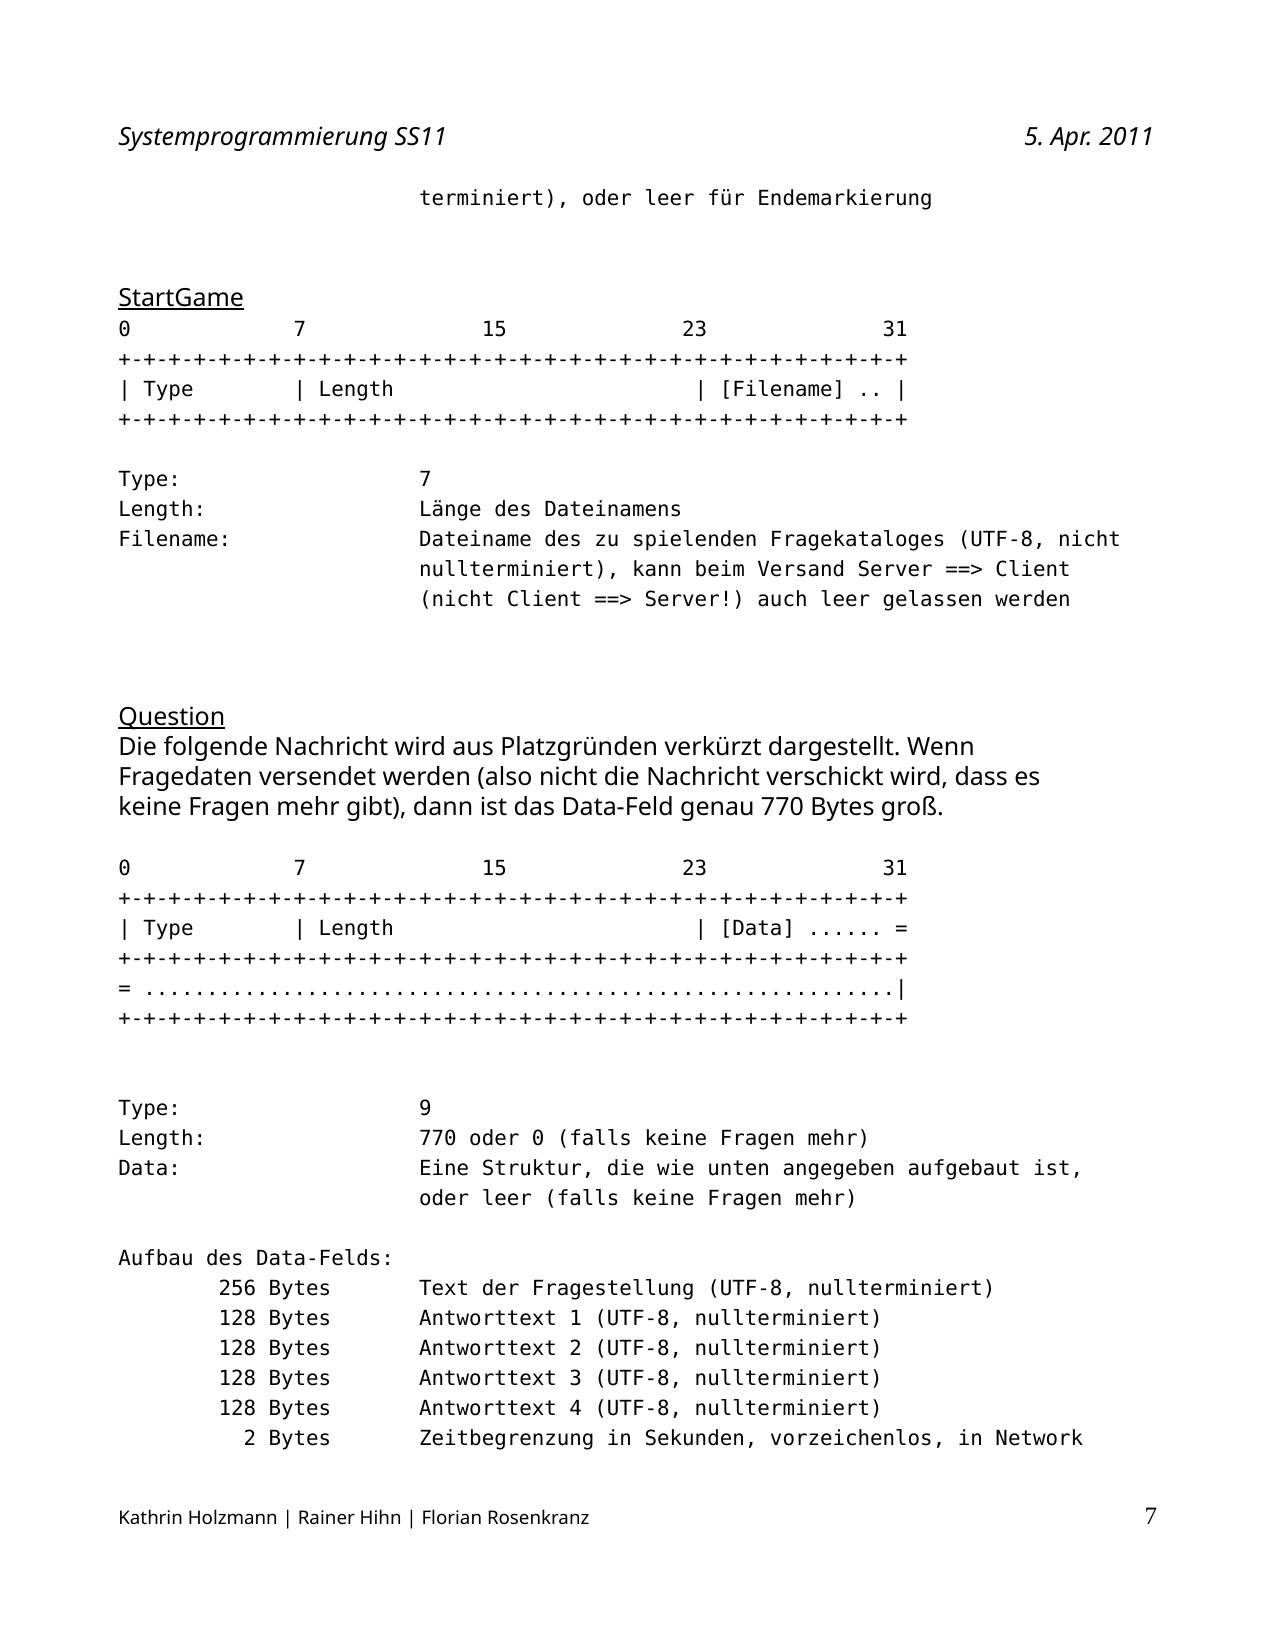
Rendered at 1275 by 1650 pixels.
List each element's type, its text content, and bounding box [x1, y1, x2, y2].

text | Type | Length | [Filename] .. | [118, 372, 1157, 402]
text | Type | Length | [Data] ...... = [118, 911, 1157, 941]
text 128 Bytes Antworttext 3 (UTF-8, nullterminiert) [118, 1361, 1157, 1391]
text = ............................................................| [118, 971, 1157, 1001]
text Length: Länge des Dateinamens [118, 492, 1157, 522]
text Question [118, 701, 1157, 731]
text terminiert), oder leer für Endemarkierung [118, 182, 1157, 212]
text 128 Bytes Antworttext 4 (UTF-8, nullterminiert) [118, 1391, 1157, 1421]
text Fragedaten versendet werden (also nicht die Nachricht verschickt wird, dass es [118, 761, 1157, 791]
text oder leer (falls keine Fragen mehr) [118, 1181, 1157, 1211]
text Type: 7 [118, 462, 1157, 492]
text Length: 770 oder 0 (falls keine Fragen mehr) [118, 1121, 1157, 1151]
text 256 Bytes Text der Fragestellung (UTF-8, nullterminiert) [118, 1271, 1157, 1301]
text 2 Bytes Zeitbegrenzung in Sekunden, vorzeichenlos, in Network [118, 1421, 1157, 1451]
text Die folgende Nachricht wird aus Platzgründen verkürzt dargestellt. Wenn [118, 731, 1157, 761]
text 128 Bytes Antworttext 1 (UTF-8, nullterminiert) [118, 1301, 1157, 1331]
text nullterminiert), kann beim Versand Server ==> Client [118, 552, 1157, 582]
text +-+-+-+-+-+-+-+-+-+-+-+-+-+-+-+-+-+-+-+-+-+-+-+-+-+-+-+-+-+-+-+ [118, 342, 1157, 372]
text +-+-+-+-+-+-+-+-+-+-+-+-+-+-+-+-+-+-+-+-+-+-+-+-+-+-+-+-+-+-+-+ [118, 881, 1157, 911]
text 0 7 15 23 31 [118, 851, 1157, 881]
text +-+-+-+-+-+-+-+-+-+-+-+-+-+-+-+-+-+-+-+-+-+-+-+-+-+-+-+-+-+-+-+ [118, 1001, 1157, 1031]
text Filename: Dateiname des zu spielenden Fragekataloges (UTF-8, nicht [118, 522, 1157, 552]
text +-+-+-+-+-+-+-+-+-+-+-+-+-+-+-+-+-+-+-+-+-+-+-+-+-+-+-+-+-+-+-+ [118, 402, 1157, 432]
text 128 Bytes Antworttext 2 (UTF-8, nullterminiert) [118, 1331, 1157, 1361]
text (nicht Client ==> Server!) auch leer gelassen werden [118, 582, 1157, 612]
text Data: Eine Struktur, die wie unten angegeben aufgebaut ist, [118, 1151, 1157, 1181]
text StartGame [118, 282, 1157, 312]
text 0 7 15 23 31 [118, 312, 1157, 342]
text Aufbau des Data-Felds: [118, 1241, 1157, 1271]
text Type: 9 [118, 1091, 1157, 1121]
text +-+-+-+-+-+-+-+-+-+-+-+-+-+-+-+-+-+-+-+-+-+-+-+-+-+-+-+-+-+-+-+ [118, 941, 1157, 971]
text keine Fragen mehr gibt), dann ist das Data-Feld genau 770 Bytes groß. [118, 791, 1157, 821]
